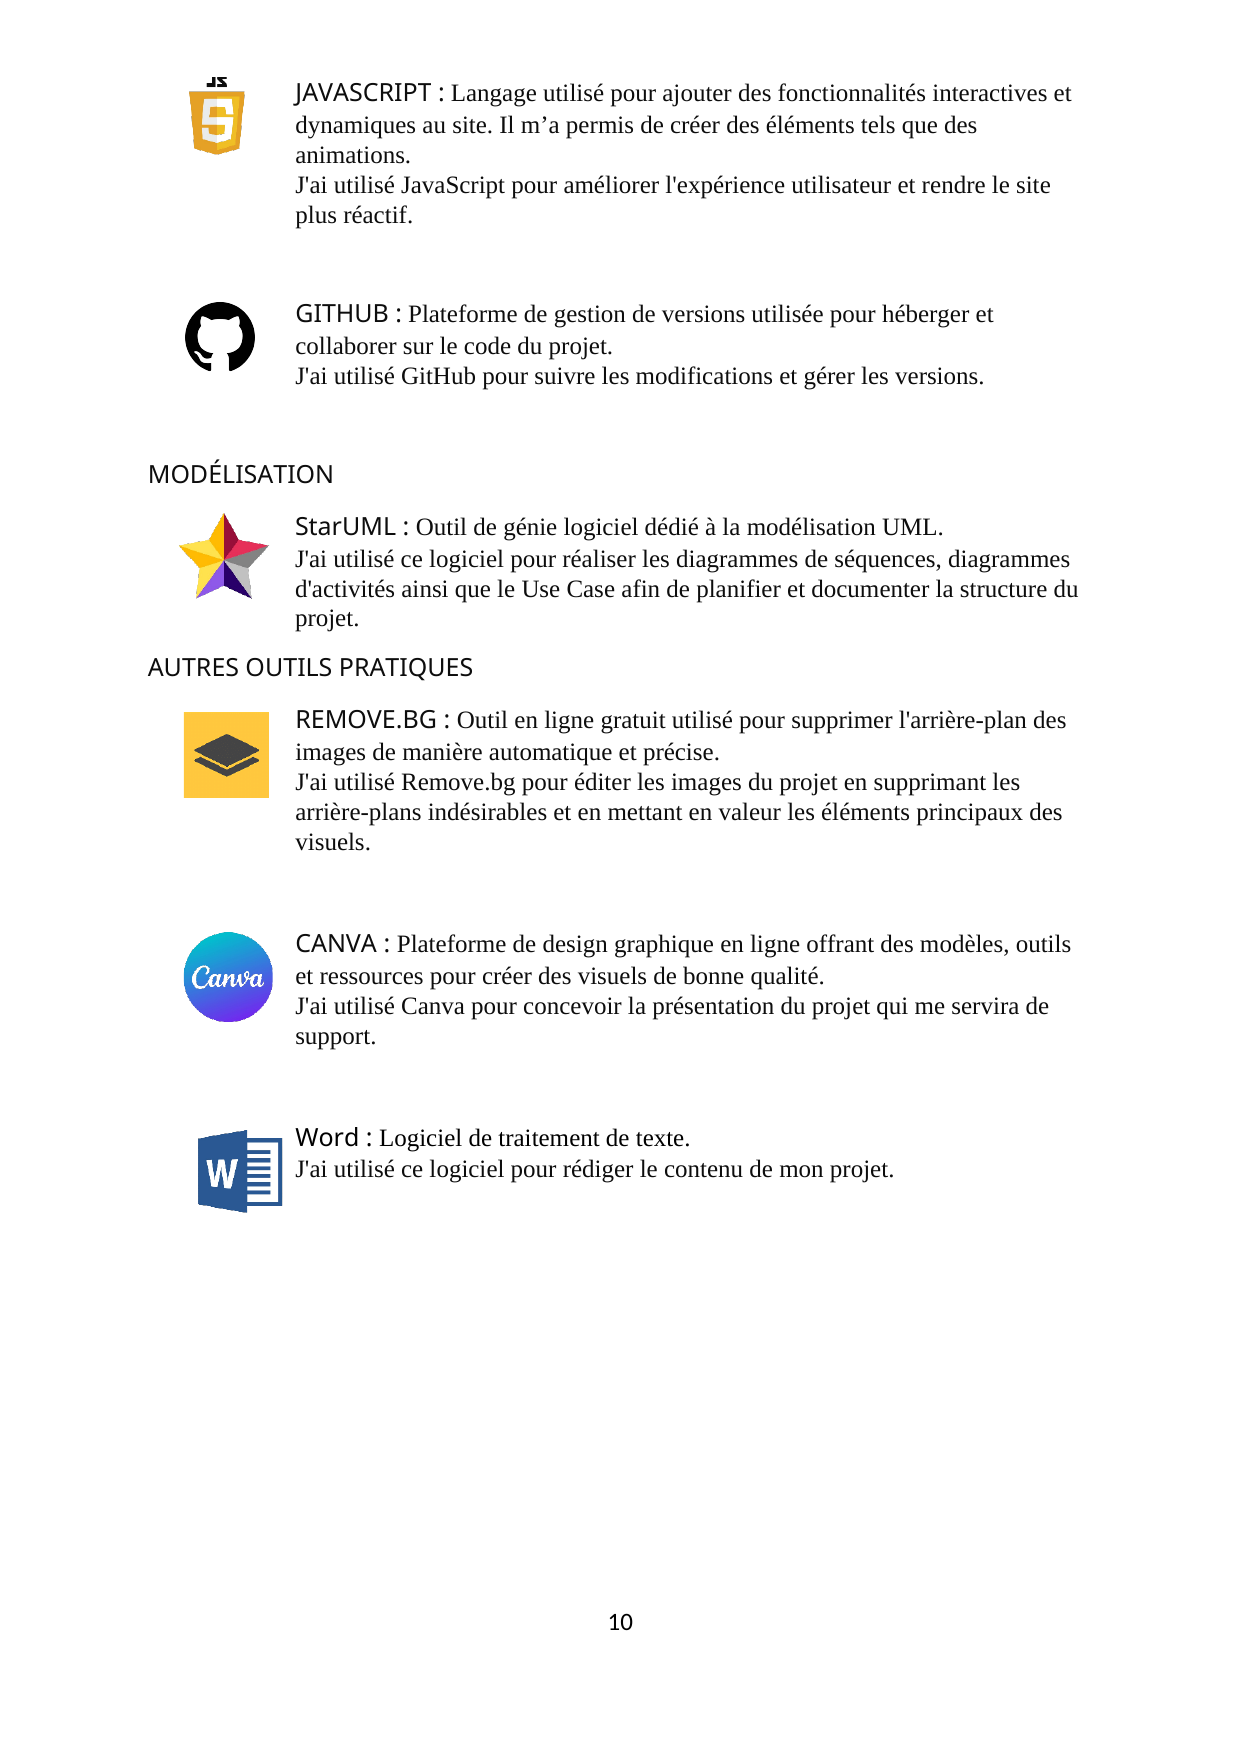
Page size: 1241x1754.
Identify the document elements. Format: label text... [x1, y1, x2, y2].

text REMOVE.BG : Outil en ligne gratuit utilisé pour supprimer l'arrière-plan des images de manière automatique et précise. J'ai utilisé Remove.bg pour éditer les images du projet en supprimant les arrière-plans indésirables et en mettant en valeur les éléments principaux des visuels. [295, 702, 1093, 856]
text StarUML : Outil de génie logiciel dédié à la modélisation UML. J'ai utilisé ce logiciel pour réaliser les diagrammes de séquences, diagrammes d'activités ainsi que le Use Case afin de planifier et documenter la structure du projet. [295, 508, 1093, 632]
text Word : Logiciel de traitement de texte. J'ai utilisé ce logiciel pour rédiger le contenu de mon projet. [295, 1119, 1093, 1183]
text CANVA : Plateforme de design graphique en ligne offrant des modèles, outils et ressources pour créer des visuels de bonne qualité. J'ai utilisé Canva pour concevoir la présentation du projet qui me servira de support. [295, 926, 1093, 1049]
text AUTRES OUTILS PRATIQUES [148, 650, 1093, 684]
text GITHUB : Plateforme de gestion de versions utilisée pour héberger et collaborer sur le code du projet. J'ai utilisé GitHub pour suivre les modifications et gérer les versions. [295, 296, 1093, 389]
text JAVASCRIPT : Langage utilisé pour ajouter des fonctionnalités interactives et dynamiques au site. Il m’a permis de créer des éléments tels que des animations. J'ai utilisé JavaScript pour améliorer l'expérience utilisateur et rendre le site plus réactif. [295, 75, 1093, 229]
text MODÉLISATION [148, 456, 1093, 491]
